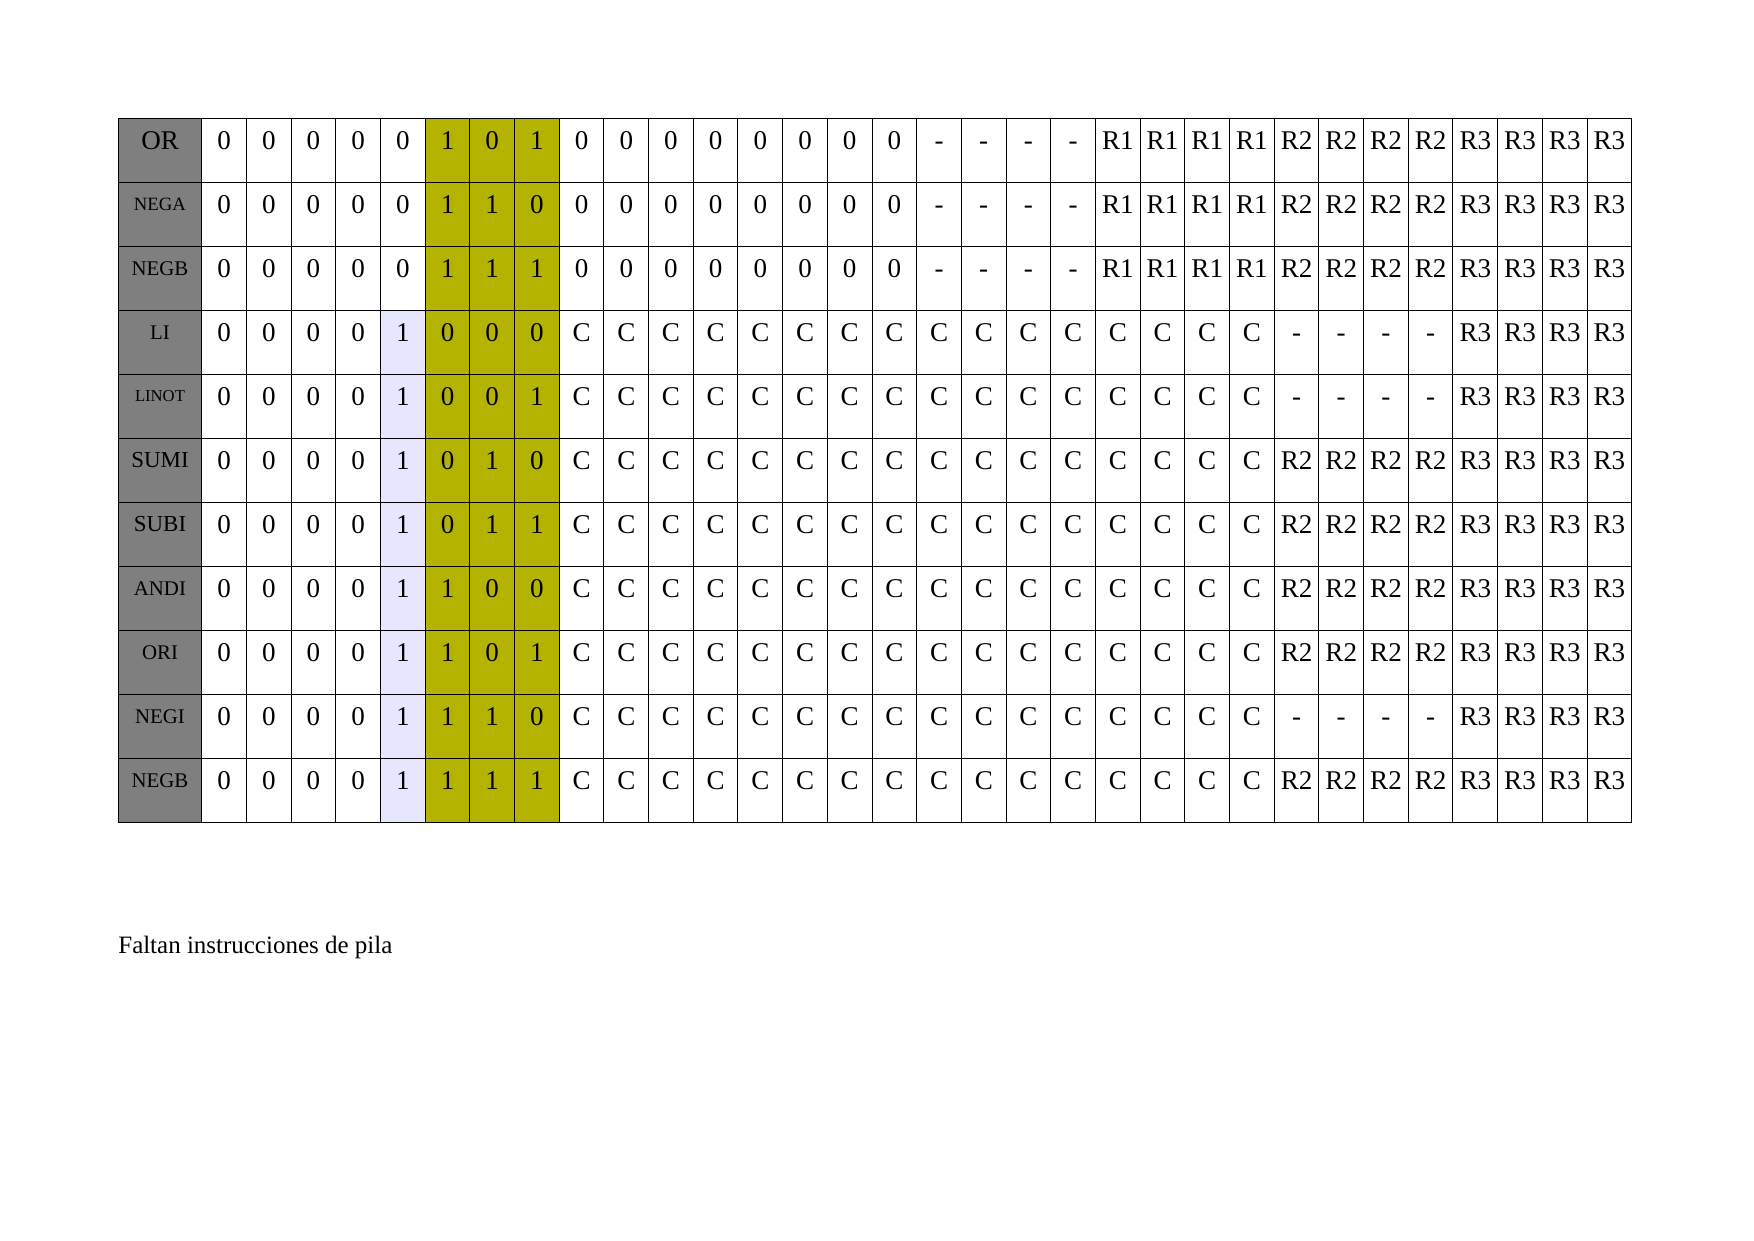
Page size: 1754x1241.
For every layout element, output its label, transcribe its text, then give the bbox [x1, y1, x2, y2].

table_cell 0 [426, 311, 469, 374]
table_cell C [917, 311, 961, 374]
table_cell R3 [1453, 247, 1497, 310]
table_cell 0 [292, 567, 335, 630]
table_cell C [1096, 695, 1140, 758]
table_cell R3 [1453, 567, 1497, 630]
table_cell C [1051, 567, 1095, 630]
table_cell C [649, 631, 693, 694]
table_cell 0 [873, 183, 916, 246]
table_cell C [1051, 759, 1095, 822]
table_cell NEGB [119, 759, 201, 822]
table_cell C [1230, 439, 1274, 502]
table_cell R2 [1364, 759, 1408, 822]
table_cell C [560, 631, 603, 694]
table_cell ANDI [119, 567, 201, 630]
table_cell C [783, 695, 827, 758]
table_cell C [560, 439, 603, 502]
table_cell C [1185, 439, 1229, 502]
table_cell C [917, 439, 961, 502]
table_cell R3 [1543, 247, 1587, 310]
table_cell 0 [247, 247, 291, 310]
table_cell 0 [247, 439, 291, 502]
table_cell R3 [1453, 311, 1497, 374]
table_cell R2 [1275, 439, 1318, 502]
table_cell C [1230, 759, 1274, 822]
table_cell C [828, 503, 872, 566]
table_cell C [694, 631, 737, 694]
table_cell 1 [470, 503, 514, 566]
table_cell C [873, 695, 916, 758]
table_cell - [1275, 311, 1318, 374]
table_cell C [828, 759, 872, 822]
table_cell R2 [1364, 631, 1408, 694]
table_cell C [1141, 631, 1184, 694]
table_cell R2 [1364, 439, 1408, 502]
table_cell R3 [1498, 247, 1542, 310]
table_cell C [1096, 631, 1140, 694]
table_cell C [649, 375, 693, 438]
table_cell 0 [336, 759, 380, 822]
table_cell 0 [336, 439, 380, 502]
table_cell C [917, 567, 961, 630]
table_cell C [828, 695, 872, 758]
table_cell C [738, 567, 782, 630]
table_cell C [560, 311, 603, 374]
table_cell 0 [649, 183, 693, 246]
table_cell - [917, 183, 961, 246]
table_cell C [649, 759, 693, 822]
table_cell 1 [515, 759, 559, 822]
table_cell R2 [1319, 119, 1363, 182]
table_cell C [873, 375, 916, 438]
table_cell NEGA [119, 183, 201, 246]
table_cell C [649, 439, 693, 502]
table_cell R3 [1498, 119, 1542, 182]
table_cell 0 [202, 567, 246, 630]
table_cell R3 [1498, 375, 1542, 438]
table_cell C [1096, 567, 1140, 630]
table_cell 0 [604, 247, 648, 310]
table_cell R2 [1319, 567, 1363, 630]
table_cell OR [119, 119, 201, 182]
table_cell C [783, 759, 827, 822]
table_cell 0 [336, 247, 380, 310]
table_cell 0 [738, 183, 782, 246]
table_cell R2 [1364, 567, 1408, 630]
table_cell C [1230, 631, 1274, 694]
table_cell - [1275, 695, 1318, 758]
table_cell R1 [1230, 119, 1274, 182]
table_cell 1 [470, 247, 514, 310]
table_cell 0 [247, 759, 291, 822]
table_cell R1 [1141, 183, 1184, 246]
table_cell C [1051, 311, 1095, 374]
table_cell 0 [828, 119, 872, 182]
table_cell R2 [1275, 183, 1318, 246]
table_cell C [783, 567, 827, 630]
table_cell 0 [336, 695, 380, 758]
table_cell C [1096, 759, 1140, 822]
table_cell 0 [470, 311, 514, 374]
table_cell 0 [694, 119, 737, 182]
table_cell - [1051, 247, 1095, 310]
table_cell R3 [1543, 119, 1587, 182]
table_cell R3 [1453, 759, 1497, 822]
table_cell 0 [292, 119, 335, 182]
table_cell R3 [1498, 759, 1542, 822]
table_cell R3 [1543, 759, 1587, 822]
table_cell R3 [1588, 119, 1631, 182]
table_cell 0 [336, 375, 380, 438]
table_cell - [1275, 375, 1318, 438]
text Faltan instrucciones de pila [118, 930, 1636, 959]
table_cell 0 [470, 375, 514, 438]
table_cell 0 [694, 183, 737, 246]
table_cell - [962, 119, 1006, 182]
table_cell - [1409, 375, 1452, 438]
table_cell 0 [292, 375, 335, 438]
table_cell C [962, 631, 1006, 694]
table_cell R2 [1319, 631, 1363, 694]
table_cell - [1319, 311, 1363, 374]
table_cell C [1007, 503, 1050, 566]
table_cell C [828, 631, 872, 694]
table_cell R2 [1409, 183, 1452, 246]
table_cell 1 [470, 439, 514, 502]
table_cell R3 [1588, 695, 1631, 758]
table_cell C [917, 375, 961, 438]
table_cell 0 [202, 439, 246, 502]
table_cell R2 [1275, 247, 1318, 310]
table_cell C [1141, 695, 1184, 758]
table_cell 0 [515, 311, 559, 374]
table_cell 1 [381, 695, 425, 758]
table_cell 1 [381, 631, 425, 694]
table_cell C [560, 759, 603, 822]
table_cell R3 [1453, 439, 1497, 502]
table_cell R3 [1543, 631, 1587, 694]
table_cell 0 [470, 119, 514, 182]
table_cell C [1230, 311, 1274, 374]
table_cell C [962, 375, 1006, 438]
table_cell C [1051, 503, 1095, 566]
table_cell R3 [1453, 375, 1497, 438]
table_cell 1 [470, 695, 514, 758]
table_cell 0 [247, 695, 291, 758]
table_cell 0 [202, 695, 246, 758]
table_cell R3 [1543, 439, 1587, 502]
table_cell R2 [1364, 183, 1408, 246]
table_cell - [962, 183, 1006, 246]
table_cell C [917, 503, 961, 566]
table_cell - [1007, 183, 1050, 246]
table_cell C [1230, 503, 1274, 566]
table_cell C [1185, 311, 1229, 374]
table_cell C [604, 439, 648, 502]
table_cell C [1007, 311, 1050, 374]
table_cell R1 [1141, 247, 1184, 310]
table_cell R1 [1185, 119, 1229, 182]
table_cell R2 [1319, 247, 1363, 310]
table_cell C [962, 759, 1006, 822]
table_cell R3 [1498, 695, 1542, 758]
table_cell C [1141, 375, 1184, 438]
table_cell C [604, 567, 648, 630]
table_cell C [1007, 759, 1050, 822]
table_cell - [917, 247, 961, 310]
table_cell 0 [738, 247, 782, 310]
table_cell 0 [336, 631, 380, 694]
table_cell C [604, 695, 648, 758]
table_cell C [962, 503, 1006, 566]
table_cell R3 [1498, 311, 1542, 374]
table_cell R2 [1275, 503, 1318, 566]
table_cell 1 [381, 567, 425, 630]
table_cell R3 [1498, 567, 1542, 630]
table_cell C [1007, 439, 1050, 502]
table_cell 0 [694, 247, 737, 310]
table_cell C [738, 503, 782, 566]
table_cell C [738, 375, 782, 438]
table_cell 0 [247, 311, 291, 374]
table_cell C [738, 631, 782, 694]
table_cell C [828, 311, 872, 374]
table_cell R3 [1588, 439, 1631, 502]
table_cell 0 [873, 119, 916, 182]
table_cell 0 [336, 119, 380, 182]
table_cell C [1051, 695, 1095, 758]
table_cell 0 [202, 759, 246, 822]
table_cell 0 [202, 247, 246, 310]
table_cell - [1364, 311, 1408, 374]
table_cell C [828, 567, 872, 630]
table_cell C [873, 311, 916, 374]
table_cell - [1364, 695, 1408, 758]
table_cell R3 [1588, 183, 1631, 246]
table_cell C [1007, 631, 1050, 694]
table_cell 0 [604, 119, 648, 182]
table_cell 0 [426, 439, 469, 502]
table_cell R3 [1453, 631, 1497, 694]
table_cell 0 [292, 439, 335, 502]
table_cell C [649, 695, 693, 758]
table_cell R2 [1409, 439, 1452, 502]
table_cell - [1409, 311, 1452, 374]
table_cell LINOT [119, 375, 201, 438]
table_cell C [962, 439, 1006, 502]
table_cell C [1230, 695, 1274, 758]
table_cell C [873, 759, 916, 822]
table_cell C [604, 375, 648, 438]
table_cell C [783, 439, 827, 502]
table_cell 0 [604, 183, 648, 246]
table_cell 1 [515, 247, 559, 310]
table_cell C [738, 439, 782, 502]
table_cell 1 [426, 631, 469, 694]
table_cell R2 [1364, 503, 1408, 566]
table_cell 0 [515, 567, 559, 630]
table_cell C [783, 375, 827, 438]
table_cell R2 [1275, 631, 1318, 694]
table_cell R1 [1096, 183, 1140, 246]
table_cell R3 [1588, 247, 1631, 310]
table_cell C [604, 503, 648, 566]
table_cell R1 [1096, 119, 1140, 182]
table_cell R2 [1275, 119, 1318, 182]
table_cell R2 [1275, 567, 1318, 630]
table_cell C [649, 567, 693, 630]
table_cell 0 [292, 183, 335, 246]
table_cell 0 [560, 183, 603, 246]
table_cell C [694, 695, 737, 758]
table_cell R3 [1498, 439, 1542, 502]
table_cell R2 [1409, 759, 1452, 822]
table_cell C [1096, 375, 1140, 438]
table_cell R3 [1588, 759, 1631, 822]
table_cell C [560, 567, 603, 630]
table_cell 0 [783, 119, 827, 182]
table_cell C [962, 695, 1006, 758]
table_cell ORI [119, 631, 201, 694]
table_cell C [649, 503, 693, 566]
table_cell C [649, 311, 693, 374]
table_cell 0 [873, 247, 916, 310]
table_cell R2 [1409, 631, 1452, 694]
table_cell C [604, 311, 648, 374]
table_cell - [1007, 247, 1050, 310]
table_cell R2 [1409, 503, 1452, 566]
table_cell R1 [1185, 247, 1229, 310]
table_cell R3 [1543, 503, 1587, 566]
table_cell 0 [292, 695, 335, 758]
table_cell C [1051, 439, 1095, 502]
table_cell C [1096, 439, 1140, 502]
table_cell 1 [515, 631, 559, 694]
table_cell C [694, 567, 737, 630]
table_cell 0 [783, 183, 827, 246]
table_cell 0 [292, 503, 335, 566]
table_cell C [828, 375, 872, 438]
table_cell R3 [1588, 503, 1631, 566]
table_cell C [1185, 759, 1229, 822]
table_cell - [1051, 119, 1095, 182]
table_cell C [1096, 311, 1140, 374]
table_cell R2 [1275, 759, 1318, 822]
table_cell R3 [1498, 503, 1542, 566]
table_cell R3 [1453, 503, 1497, 566]
table_cell 0 [336, 567, 380, 630]
table_cell C [917, 759, 961, 822]
table_cell C [738, 311, 782, 374]
table_cell 1 [381, 503, 425, 566]
table_cell 1 [426, 695, 469, 758]
table_cell C [962, 567, 1006, 630]
table_cell R3 [1453, 183, 1497, 246]
table_cell 0 [783, 247, 827, 310]
table_cell 0 [649, 247, 693, 310]
table_cell R2 [1364, 247, 1408, 310]
table_cell R3 [1543, 183, 1587, 246]
table_cell 0 [247, 503, 291, 566]
table_cell C [1141, 759, 1184, 822]
table_cell R1 [1230, 247, 1274, 310]
table_cell R2 [1364, 119, 1408, 182]
table_cell C [828, 439, 872, 502]
table_cell R2 [1319, 503, 1363, 566]
table_cell R3 [1543, 567, 1587, 630]
table_cell R1 [1141, 119, 1184, 182]
table_cell C [694, 375, 737, 438]
table_cell R3 [1588, 631, 1631, 694]
table_cell C [1051, 375, 1095, 438]
table_cell C [560, 695, 603, 758]
table_cell C [917, 631, 961, 694]
table_cell C [873, 439, 916, 502]
table_cell R1 [1230, 183, 1274, 246]
table_cell R3 [1453, 119, 1497, 182]
table_cell 1 [426, 247, 469, 310]
table_cell 0 [202, 631, 246, 694]
table_cell C [694, 759, 737, 822]
table_cell - [1007, 119, 1050, 182]
table_cell C [783, 311, 827, 374]
table_cell C [1141, 311, 1184, 374]
table_cell 0 [426, 375, 469, 438]
table_cell 0 [336, 503, 380, 566]
table_cell C [783, 631, 827, 694]
table_cell 0 [202, 503, 246, 566]
table_cell C [917, 695, 961, 758]
table_cell 0 [381, 247, 425, 310]
table_cell C [1007, 375, 1050, 438]
table_cell - [1319, 375, 1363, 438]
table_cell - [1051, 183, 1095, 246]
table_cell 0 [649, 119, 693, 182]
table_cell NEGB [119, 247, 201, 310]
table_cell R2 [1409, 119, 1452, 182]
table_cell C [694, 439, 737, 502]
table_cell 1 [381, 375, 425, 438]
table_cell 0 [202, 183, 246, 246]
table_cell SUBI [119, 503, 201, 566]
table_cell R3 [1453, 695, 1497, 758]
table_cell 0 [470, 567, 514, 630]
table_cell 0 [336, 311, 380, 374]
table_cell C [604, 631, 648, 694]
table_cell 1 [515, 119, 559, 182]
table_cell 1 [515, 375, 559, 438]
table_cell 0 [292, 247, 335, 310]
table_cell R3 [1588, 567, 1631, 630]
table_cell 0 [292, 631, 335, 694]
table_cell 0 [515, 183, 559, 246]
table_cell C [1007, 695, 1050, 758]
table_cell C [1185, 631, 1229, 694]
table_cell C [560, 375, 603, 438]
table_cell C [560, 503, 603, 566]
table_cell R3 [1543, 311, 1587, 374]
table_cell C [1185, 567, 1229, 630]
table_cell R3 [1588, 311, 1631, 374]
table_cell 0 [247, 631, 291, 694]
table_cell 0 [381, 119, 425, 182]
table_cell 0 [738, 119, 782, 182]
table_cell C [1230, 567, 1274, 630]
table_cell C [694, 311, 737, 374]
table_cell 0 [247, 375, 291, 438]
table_cell R1 [1185, 183, 1229, 246]
table_cell C [1141, 567, 1184, 630]
table_cell 1 [381, 439, 425, 502]
table_cell 0 [560, 247, 603, 310]
table_cell 0 [560, 119, 603, 182]
table_cell C [738, 759, 782, 822]
table_cell C [962, 311, 1006, 374]
table_cell 0 [202, 119, 246, 182]
table_cell LI [119, 311, 201, 374]
table_cell 0 [202, 311, 246, 374]
table_cell - [1319, 695, 1363, 758]
table_cell 1 [426, 119, 469, 182]
table_cell R3 [1588, 375, 1631, 438]
table_cell R3 [1498, 183, 1542, 246]
table_cell 0 [515, 439, 559, 502]
table_cell R2 [1319, 439, 1363, 502]
table_cell C [694, 503, 737, 566]
table_cell R3 [1543, 695, 1587, 758]
table_cell - [917, 119, 961, 182]
table_cell 1 [381, 311, 425, 374]
table_cell C [783, 503, 827, 566]
table_cell C [1185, 375, 1229, 438]
table_cell 0 [292, 759, 335, 822]
table_cell R3 [1498, 631, 1542, 694]
table_cell C [1096, 503, 1140, 566]
table_cell R2 [1409, 247, 1452, 310]
table_cell - [962, 247, 1006, 310]
table_cell 0 [426, 503, 469, 566]
table_cell 0 [515, 695, 559, 758]
table_cell - [1364, 375, 1408, 438]
table_cell C [873, 567, 916, 630]
table_cell C [1185, 503, 1229, 566]
table_cell R2 [1319, 759, 1363, 822]
table_cell C [738, 695, 782, 758]
table_cell - [1409, 695, 1452, 758]
table_cell 1 [515, 503, 559, 566]
table_cell 0 [381, 183, 425, 246]
table_cell 1 [381, 759, 425, 822]
table_cell C [1230, 375, 1274, 438]
table_cell C [1051, 631, 1095, 694]
table_cell SUMI [119, 439, 201, 502]
table_cell 0 [247, 119, 291, 182]
table_cell C [1007, 567, 1050, 630]
table_cell 1 [470, 183, 514, 246]
table_cell R1 [1096, 247, 1140, 310]
table_cell 1 [470, 759, 514, 822]
table_cell C [604, 759, 648, 822]
table_cell 0 [247, 183, 291, 246]
table_cell 0 [247, 567, 291, 630]
table_cell 0 [292, 311, 335, 374]
table_cell 0 [828, 183, 872, 246]
table_cell 1 [426, 183, 469, 246]
table_cell C [1141, 503, 1184, 566]
table_cell C [873, 631, 916, 694]
table_cell 0 [828, 247, 872, 310]
table_cell C [1141, 439, 1184, 502]
table_cell C [873, 503, 916, 566]
table_cell 0 [470, 631, 514, 694]
table_cell 0 [202, 375, 246, 438]
table_cell NEGI [119, 695, 201, 758]
table_cell R3 [1543, 375, 1587, 438]
table_cell R2 [1319, 183, 1363, 246]
table_cell 0 [336, 183, 380, 246]
table_cell 1 [426, 567, 469, 630]
table_cell R2 [1409, 567, 1452, 630]
table_cell C [1185, 695, 1229, 758]
table_cell 1 [426, 759, 469, 822]
